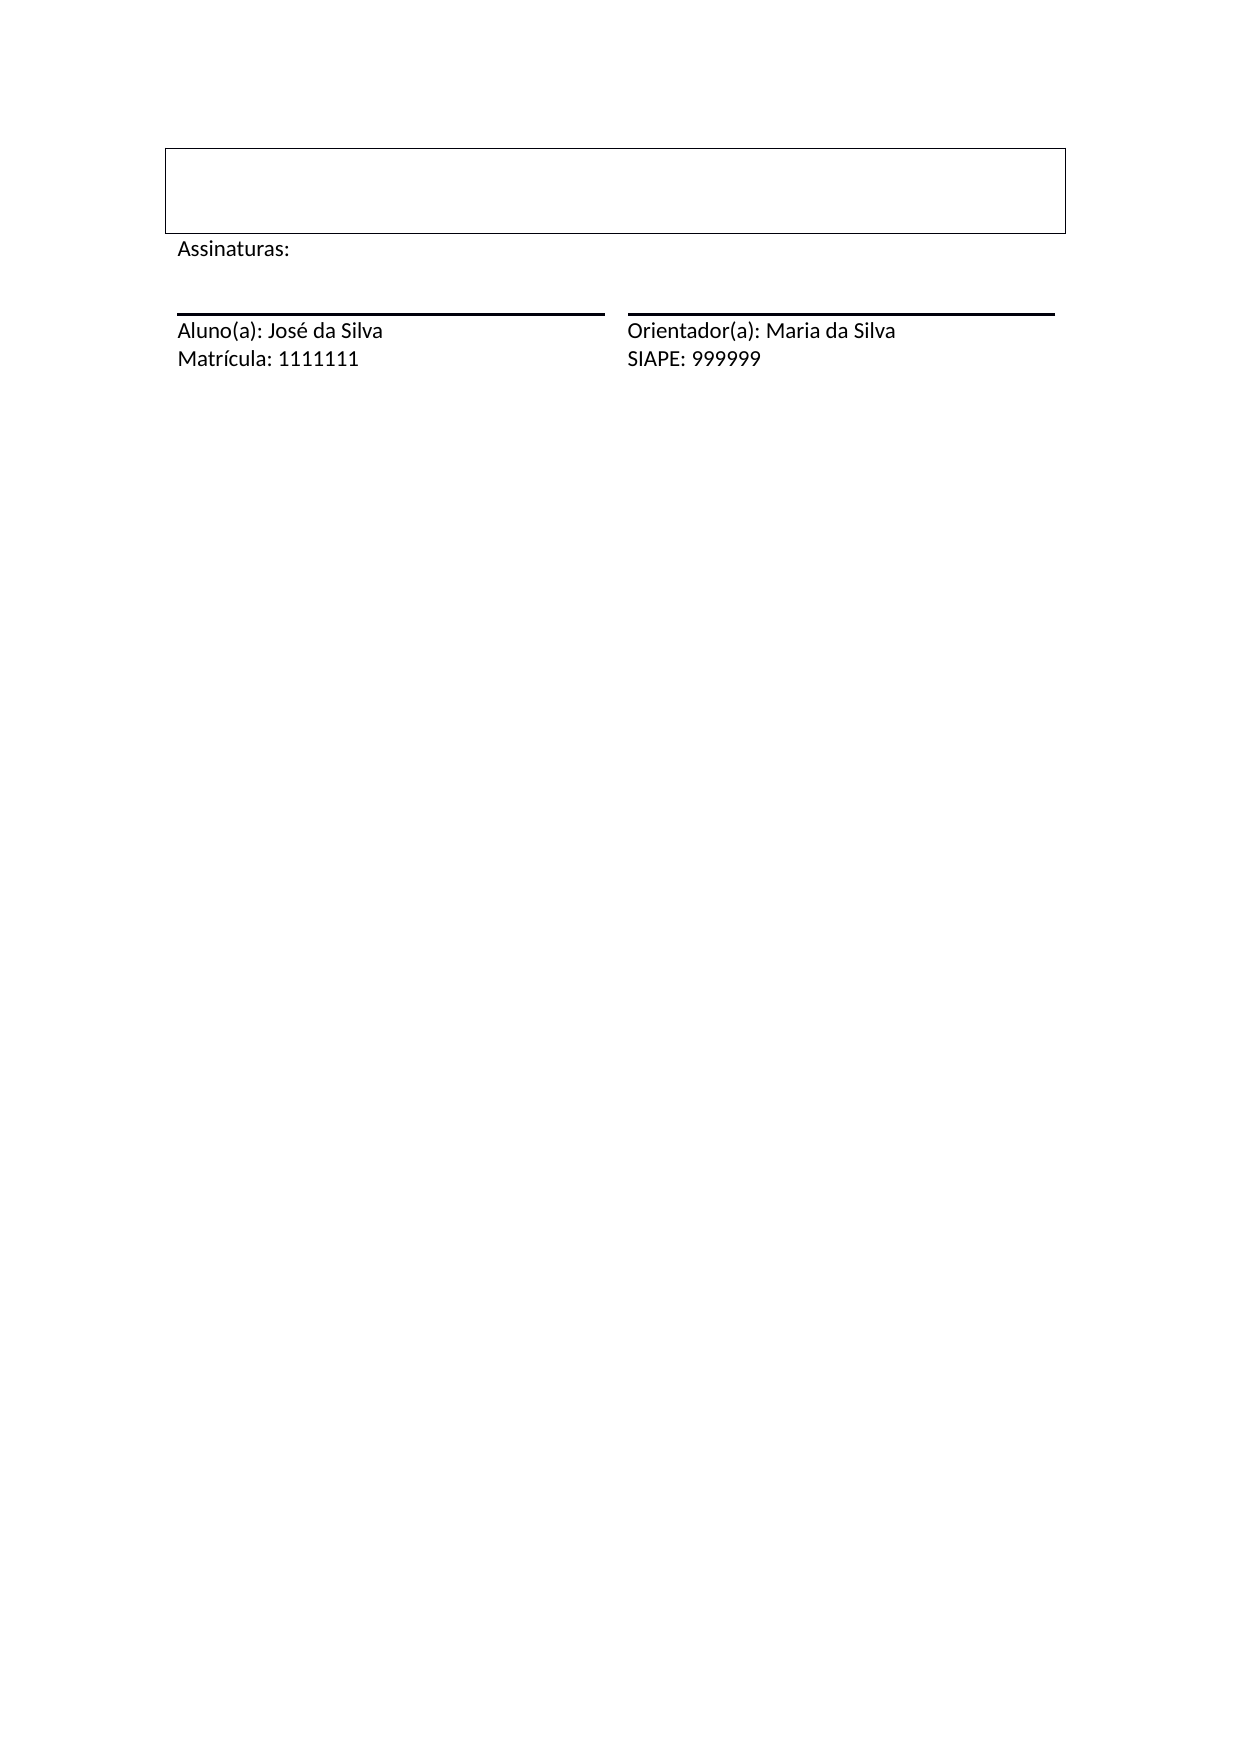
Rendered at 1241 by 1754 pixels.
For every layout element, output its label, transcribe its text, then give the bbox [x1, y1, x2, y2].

table_header Aluno(a): José da Silva Matrícula: 1111111 [166, 283, 616, 372]
table_header Orientador(a): Maria da Silva SIAPE: 999999 [616, 283, 1066, 372]
table_header [166, 149, 1065, 233]
text Assinaturas: [177, 234, 1063, 262]
